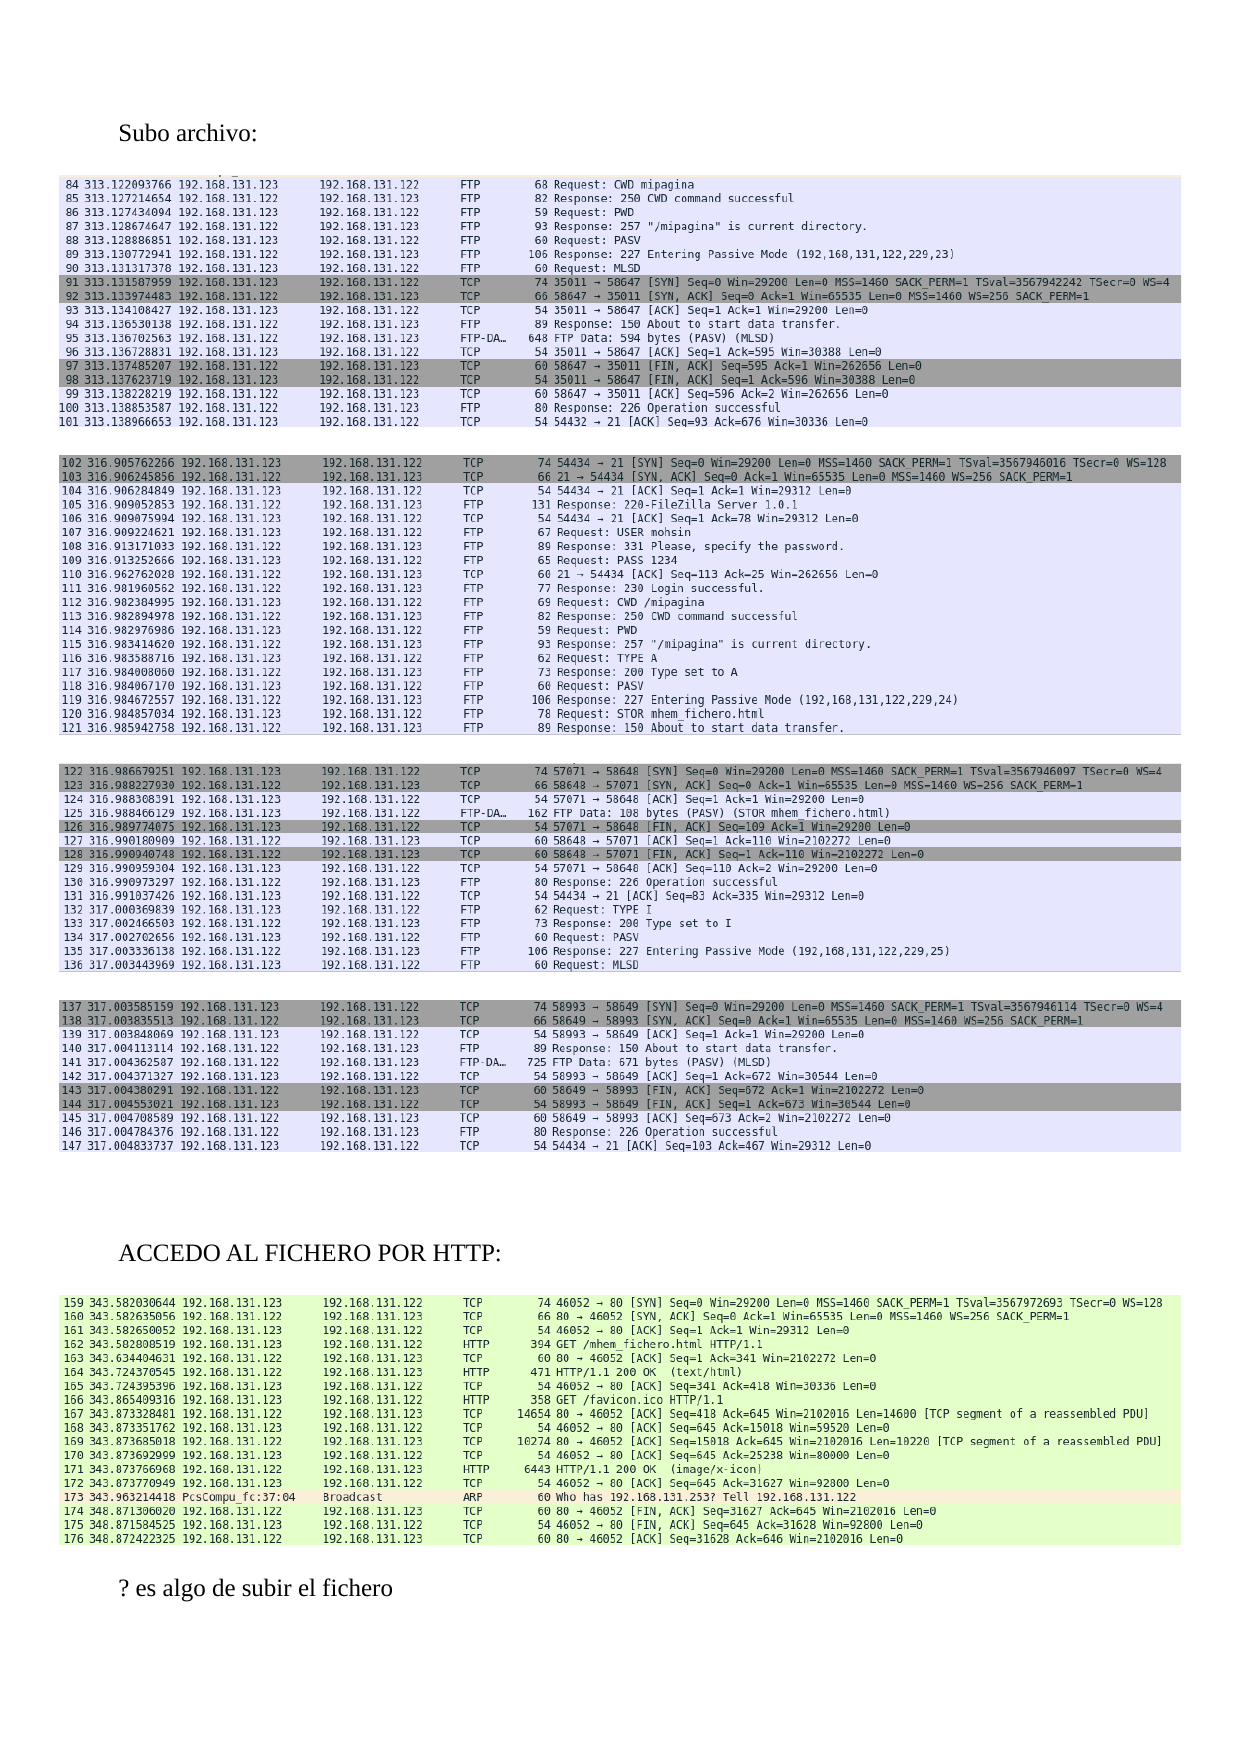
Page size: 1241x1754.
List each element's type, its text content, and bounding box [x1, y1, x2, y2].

picture [59, 455, 1182, 735]
picture [59, 763, 1182, 972]
picture [59, 175, 1182, 427]
text ACCEDO AL FICHERO POR HTTP: [118, 1238, 1122, 1267]
text ? es algo de subir el fichero [118, 1573, 1122, 1602]
picture [59, 1000, 1182, 1152]
text Subo archivo: [118, 118, 1122, 147]
picture [59, 1295, 1182, 1545]
